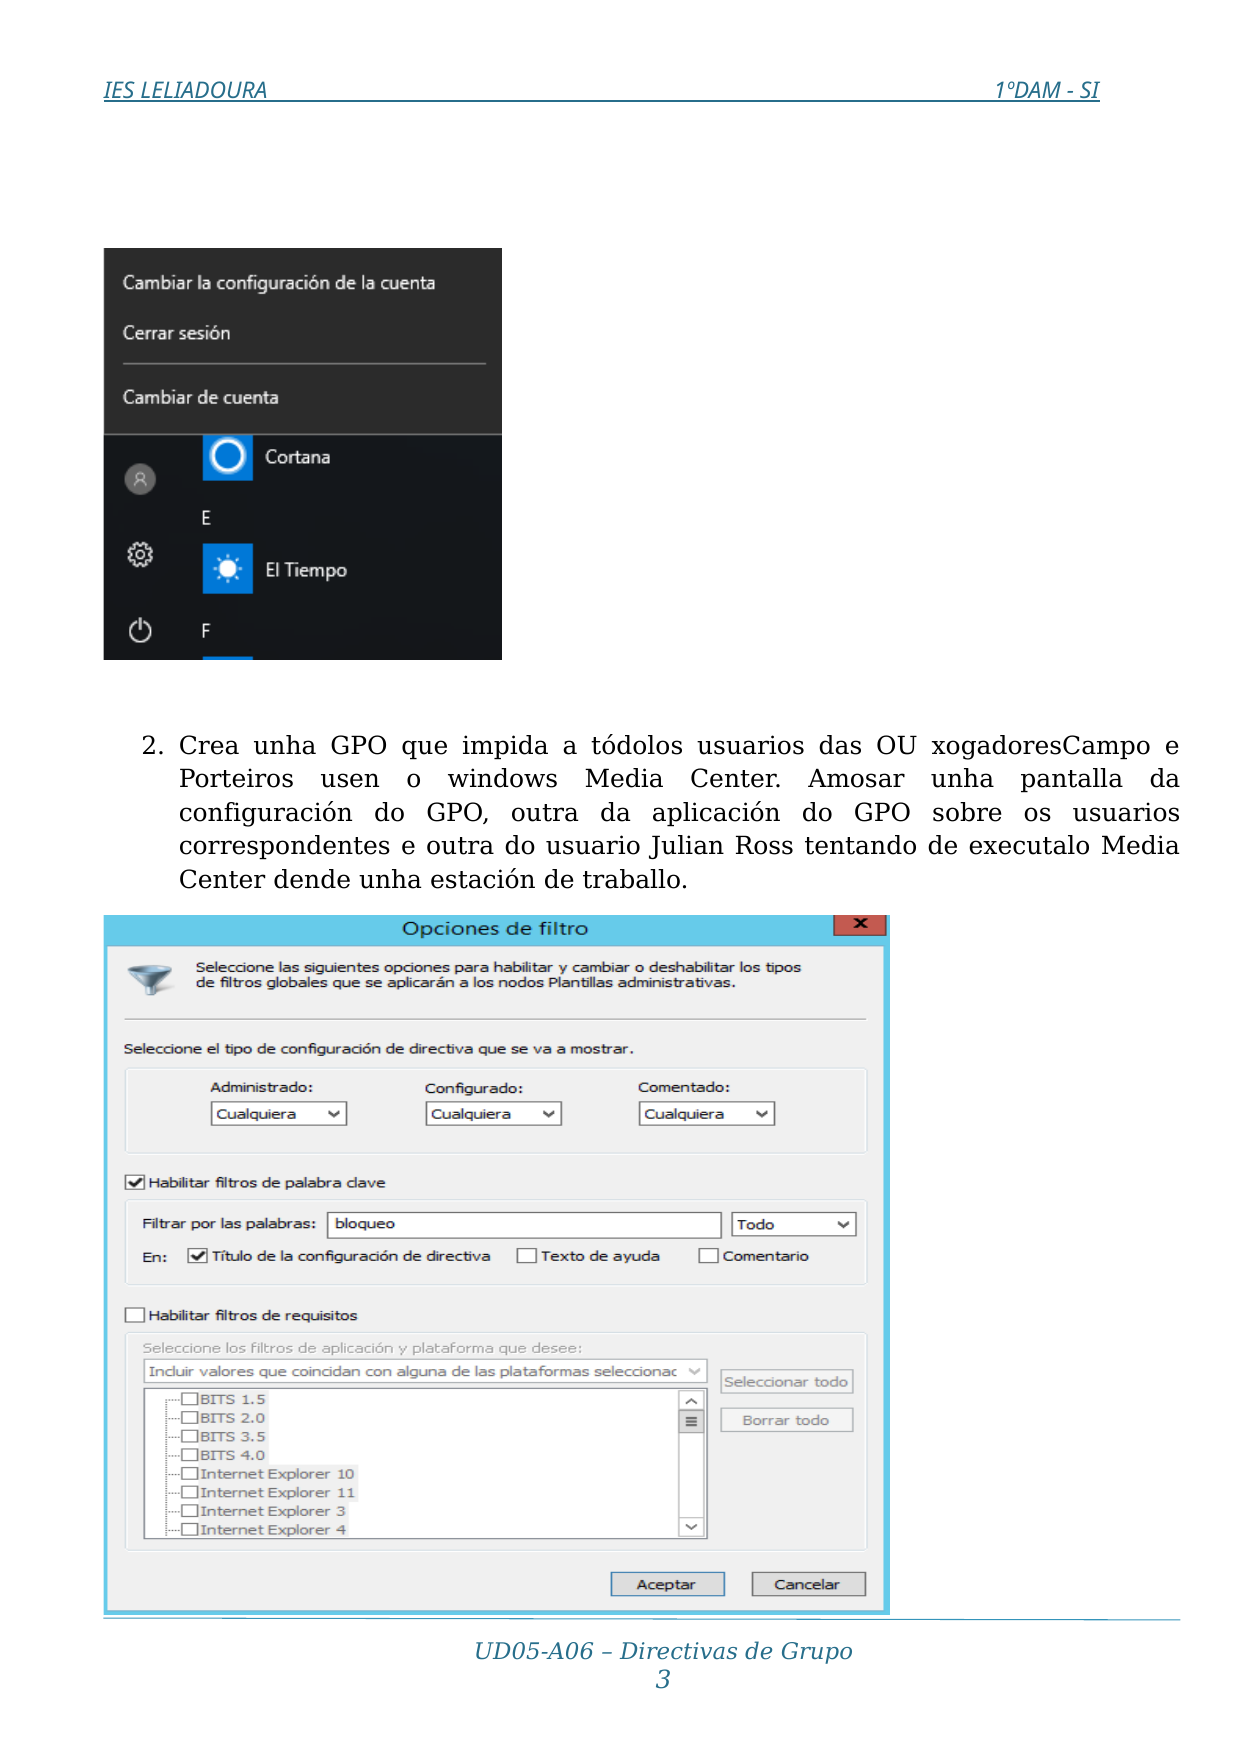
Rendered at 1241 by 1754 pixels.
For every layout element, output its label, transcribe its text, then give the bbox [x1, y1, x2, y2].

list Crea unha GPO que impida a tódolos usuarios das OU xogadoresCampo e Porteiros usen o windows Media Center. Amosar unha pantalla da configuración do GPO, outra da aplicación do GPO sobre os usuarios correspondentes e outra do usuario Julian Ross tentando de executalo Media Center dende unha estación de traballo. [141, 731, 1181, 894]
